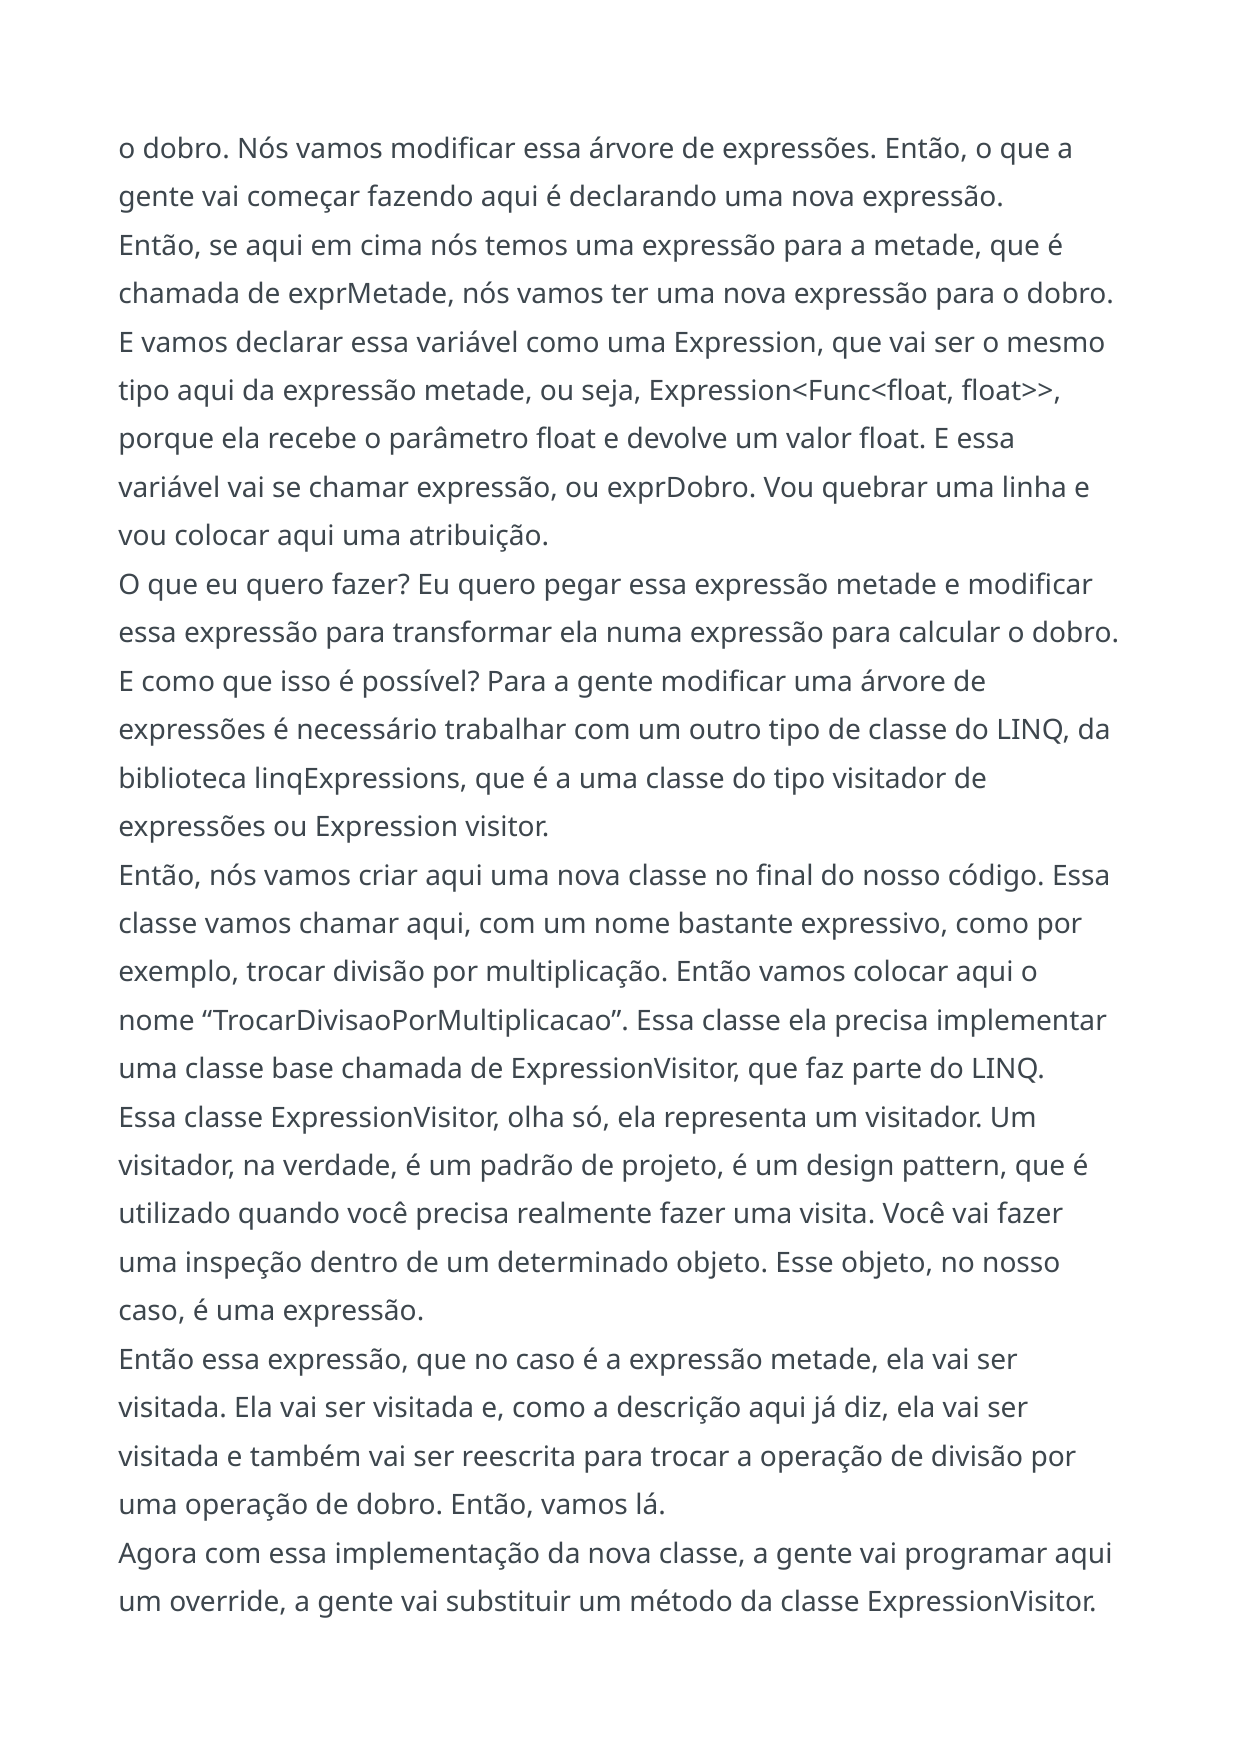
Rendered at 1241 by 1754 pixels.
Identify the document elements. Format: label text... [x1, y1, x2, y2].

text Essa classe ExpressionVisitor, olha só, ela representa um visitador. Um visitador, na verdade, é um padrão de projeto, é um design pattern, que é utilizado quando você precisa realmente fazer uma visita. Você vai fazer uma inspeção dentro de um determinado objeto. Esse objeto, no nosso caso, é uma expressão. [118, 1087, 1122, 1329]
text Agora com essa implementação da nova classe, a gente vai programar aqui um override, a gente vai substituir um método da classe ExpressionVisitor. [118, 1523, 1122, 1620]
text Então, nós vamos criar aqui uma nova classe no final do nosso código. Essa classe vamos chamar aqui, com um nome bastante expressivo, como por exemplo, trocar divisão por multiplicação. Então vamos colocar aqui o nome “TrocarDivisaoPorMultiplicacao”. Essa classe ela precisa implementar uma classe base chamada de ExpressionVisitor, que faz parte do LINQ. [118, 845, 1122, 1087]
text Então essa expressão, que no caso é a expressão metade, ela vai ser visitada. Ela vai ser visitada e, como a descrição aqui já diz, ela vai ser visitada e também vai ser reescrita para trocar a operação de divisão por uma operação de dobro. Então, vamos lá. [118, 1329, 1122, 1523]
text o dobro. Nós vamos modificar essa árvore de expressões. Então, o que a gente vai começar fazendo aqui é declarando uma nova expressão. [118, 118, 1122, 215]
text Então, se aqui em cima nós temos uma expressão para a metade, que é chamada de exprMetade, nós vamos ter uma nova expressão para o dobro. E vamos declarar essa variável como uma Expression, que vai ser o mesmo tipo aqui da expressão metade, ou seja, Expression<Func<float, float>>, porque ela recebe o parâmetro float e devolve um valor float. E essa variável vai se chamar expressão, ou exprDobro. Vou quebrar uma linha e vou colocar aqui uma atribuição. [118, 215, 1122, 554]
text O que eu quero fazer? Eu quero pegar essa expressão metade e modificar essa expressão para transformar ela numa expressão para calcular o dobro. E como que isso é possível? Para a gente modificar uma árvore de expressões é necessário trabalhar com um outro tipo de classe do LINQ, da biblioteca linqExpressions, que é a uma classe do tipo visitador de expressões ou Expression visitor. [118, 554, 1122, 845]
